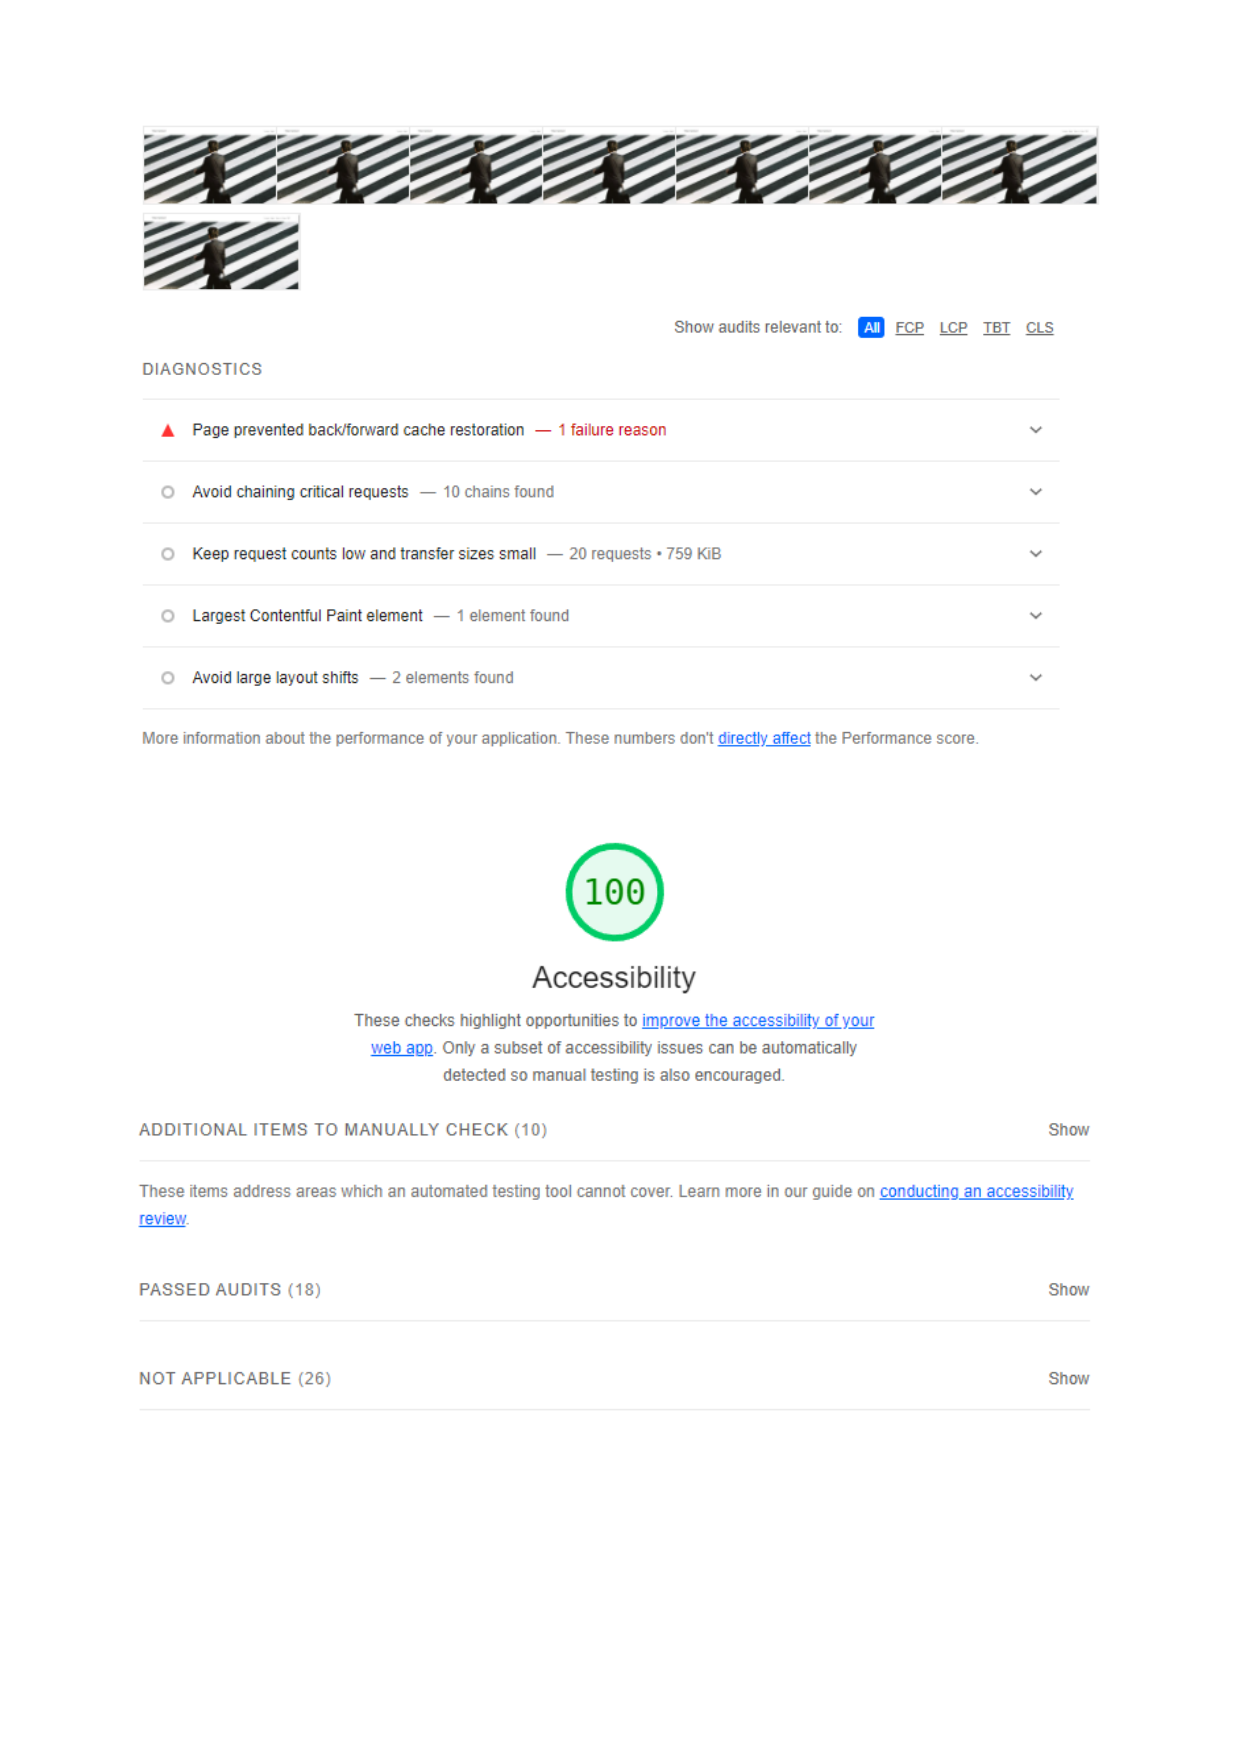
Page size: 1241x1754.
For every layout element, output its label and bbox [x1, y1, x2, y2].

picture [118, 824, 1123, 1431]
picture [118, 118, 1123, 765]
